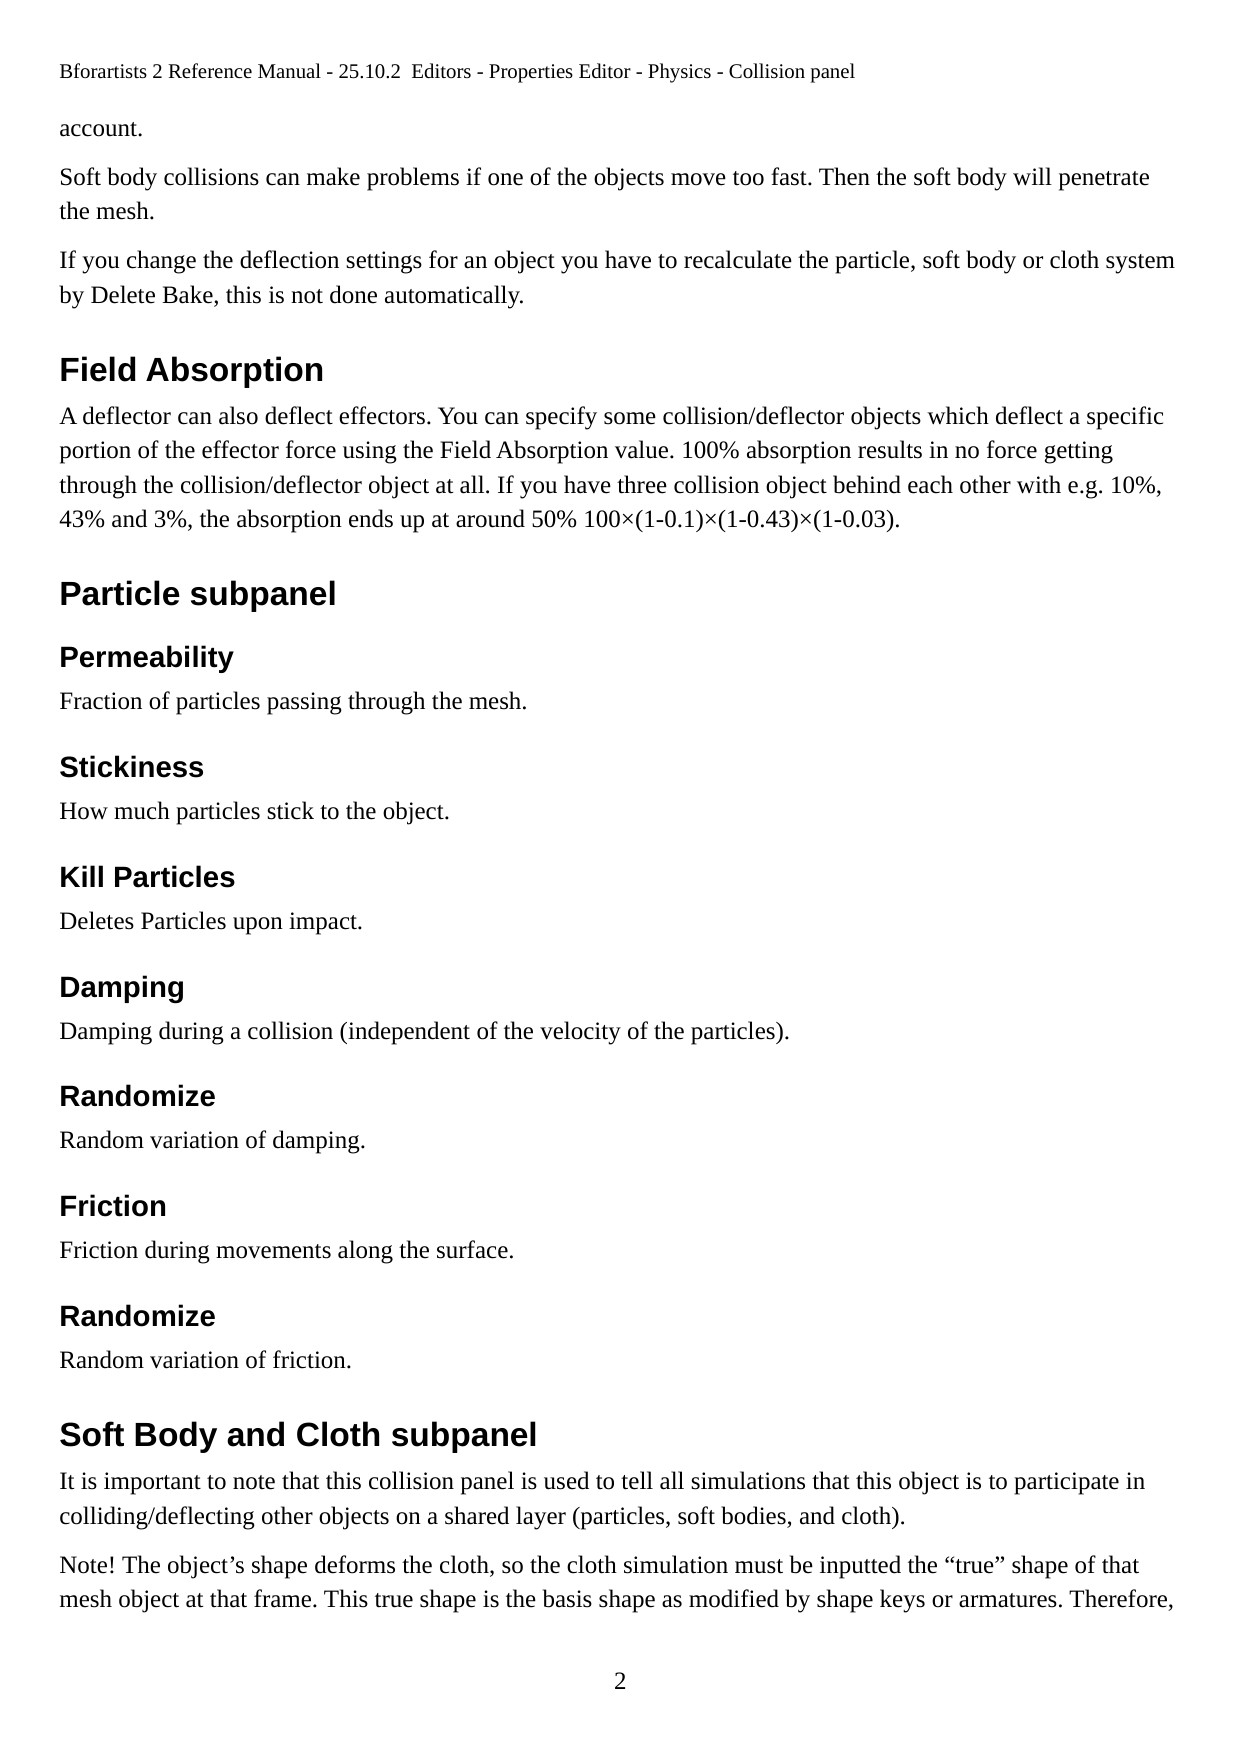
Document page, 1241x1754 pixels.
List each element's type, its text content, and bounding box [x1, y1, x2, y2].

subtitle Damping [59, 969, 1181, 1003]
text Friction during movements along the surface. [59, 1236, 1181, 1264]
subtitle Stickiness [59, 750, 1181, 783]
text A deflector can also deflect effectors. You can specify some collision/deflector objects which deflect a specific portion of the effector force using the Field Absorption value. 100% absorption results in no force getting through the collision/deflector object at all. If you have three collision object behind each other with e.g. 10%, 43% and 3%, the absorption ends up at around 50% 100×(1-0.1)×(1-0.43)×(1-0.03). [59, 401, 1181, 533]
text If you change the deflection settings for an object you have to recalculate the particle, soft body or cloth system by Delete Bake, this is not done automatically. [59, 245, 1181, 308]
text How much particles stick to the object. [59, 796, 1181, 825]
subtitle Permeability [59, 640, 1181, 673]
text Random variation of damping. [59, 1126, 1181, 1154]
text Random variation of friction. [59, 1345, 1181, 1374]
subtitle Randomize [59, 1079, 1181, 1113]
subtitle Particle subpanel [59, 574, 1181, 613]
subtitle Friction [59, 1189, 1181, 1223]
text Soft body collisions can make problems if one of the objects move too fast. Then the soft body will penetrate the mesh. [59, 162, 1181, 225]
text Fraction of particles passing through the mesh. [59, 686, 1181, 715]
text Note! The object’s shape deforms the cloth, so the cloth simulation must be inputted the “true” shape of that mesh object at that frame. This true shape is the basis shape as modified by shape keys or armatures. Therefore, [59, 1550, 1181, 1613]
subtitle Kill Particles [59, 859, 1181, 893]
text Deletes Particles upon impact. [59, 906, 1181, 934]
text Damping during a collision (independent of the velocity of the particles). [59, 1016, 1181, 1044]
subtitle Field Absorption [59, 349, 1181, 388]
text It is important to note that this collision panel is used to tell all simulations that this object is to participate in colliding/deflecting other objects on a shared layer (particles, soft bodies, and cloth). [59, 1466, 1181, 1530]
subtitle Soft Body and Cloth subpanel [59, 1415, 1181, 1454]
subtitle Randomize [59, 1299, 1181, 1333]
text account. [59, 113, 1181, 141]
